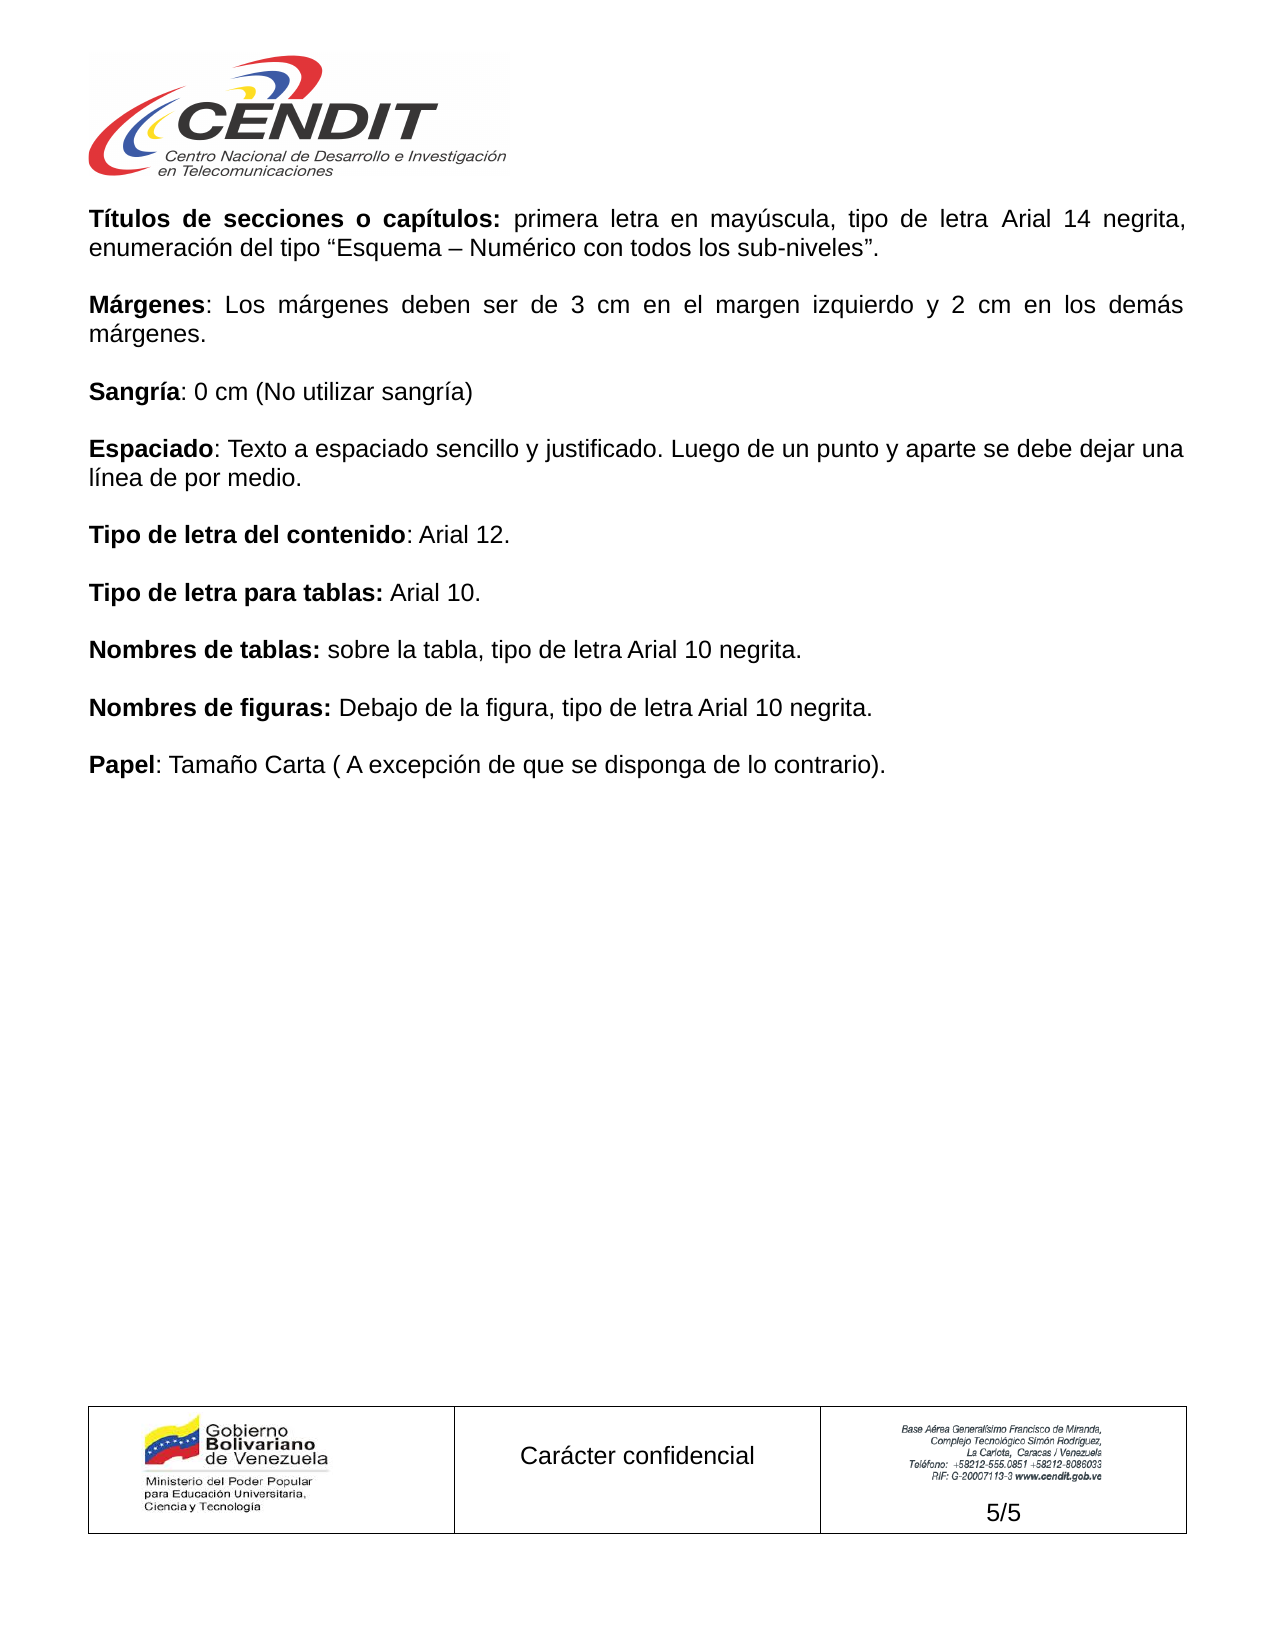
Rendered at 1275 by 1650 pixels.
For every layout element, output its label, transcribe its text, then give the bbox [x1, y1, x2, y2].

text Tipo de letra del contenido: Arial 12. [88, 521, 1186, 549]
text Tipo de letra para tablas: Arial 10. [88, 578, 1186, 607]
text Nombres de tablas: sobre la tabla, tipo de letra Arial 10 negrita. [88, 636, 1186, 664]
text Márgenes: Los márgenes deben ser de 3 cm en el margen izquierdo y 2 cm en los demás márgenes. [88, 291, 1186, 348]
text Títulos de secciones o capítulos: primera letra en mayúscula, tipo de letra Arial 14 negrita, enumeración del tipo “Esquema – Numérico con todos los sub-niveles”. [88, 204, 1186, 262]
text Espaciado: Texto a espaciado sencillo y justificado. Luego de un punto y aparte se debe dejar una línea de por medio. [88, 434, 1186, 492]
picture [141, 1412, 333, 1514]
text Papel: Tamaño Carta ( A excepción de que se disponga de lo contrario). [88, 751, 1186, 779]
picture [88, 52, 510, 176]
picture [898, 1420, 1102, 1487]
text Sangría: 0 cm (No utilizar sangría) [88, 377, 1186, 406]
text Nombres de figuras: Debajo de la figura, tipo de letra Arial 10 negrita. [88, 693, 1186, 722]
